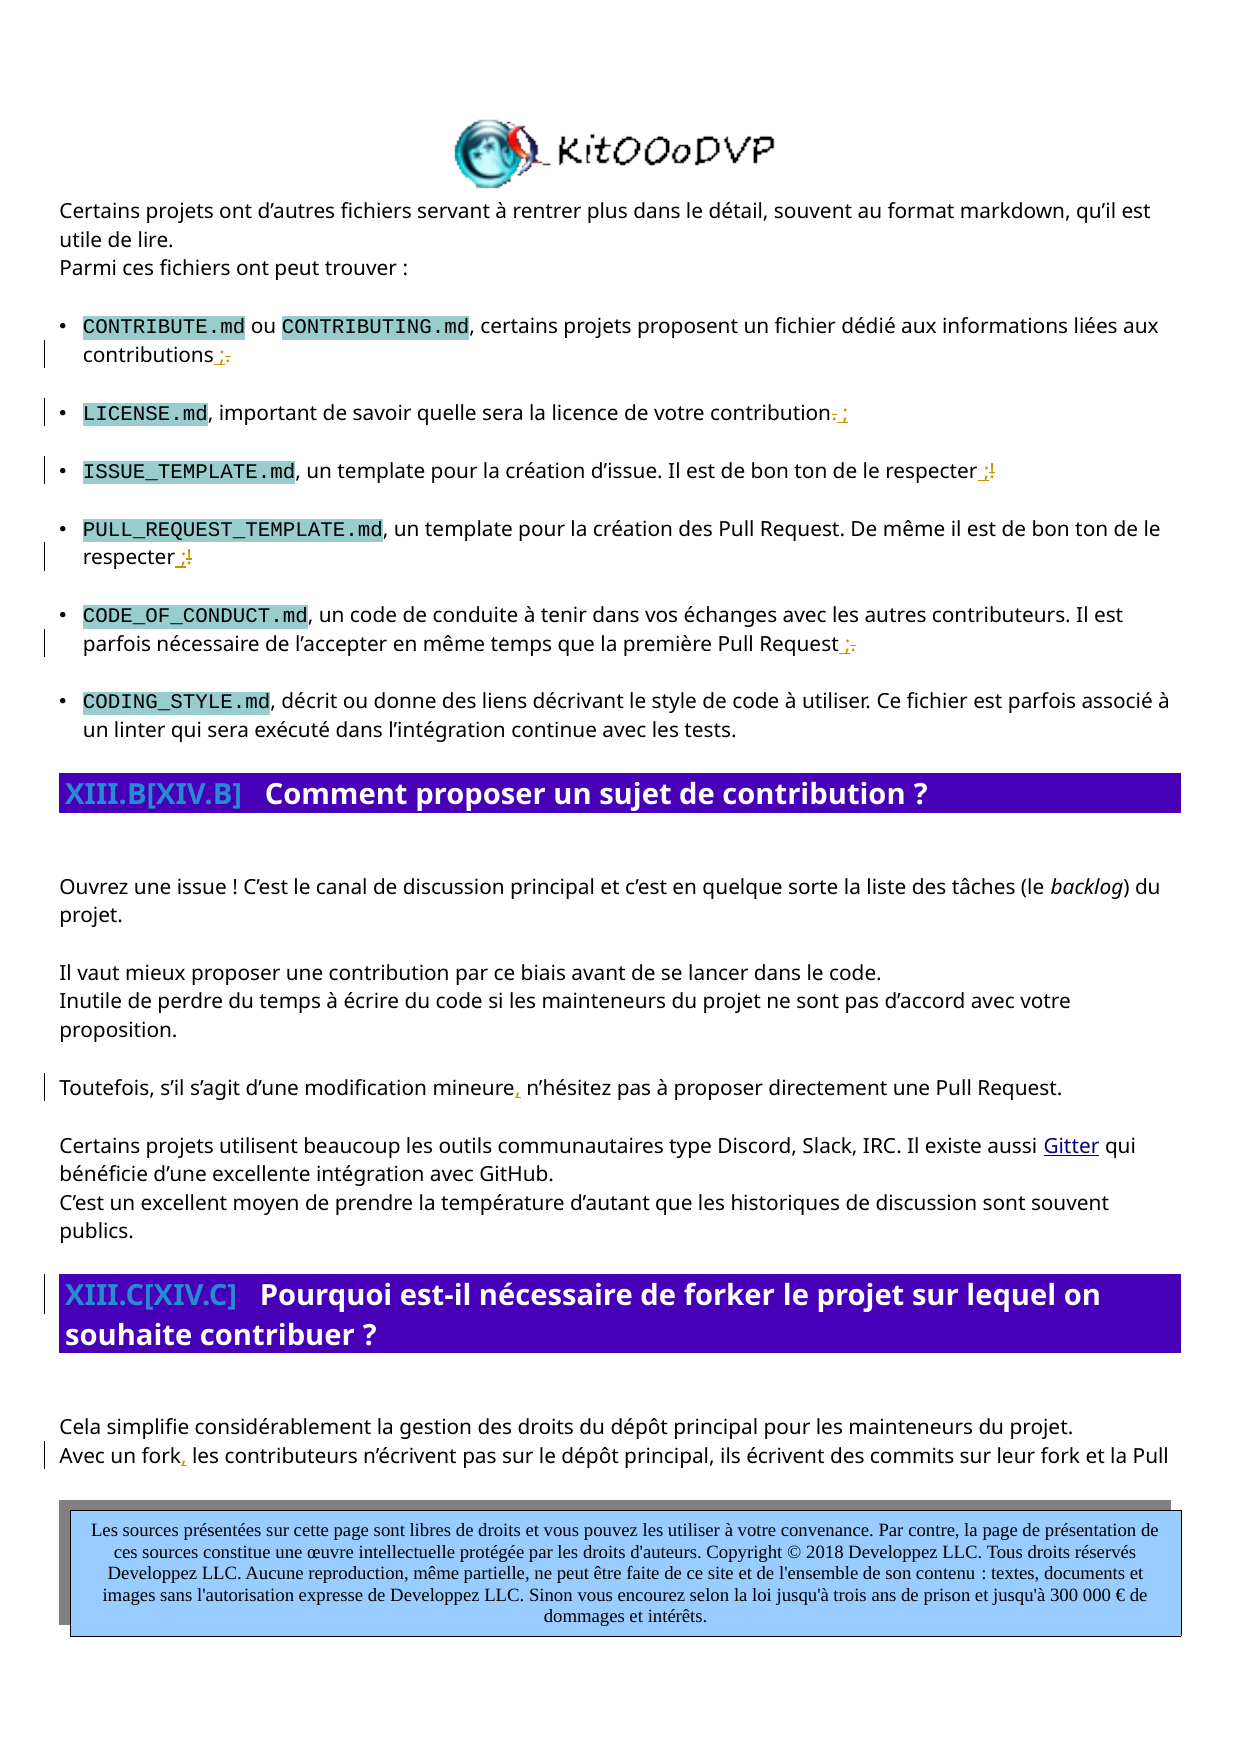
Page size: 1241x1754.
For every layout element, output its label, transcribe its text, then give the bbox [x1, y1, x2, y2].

text Toutefois, s’il s’agit d’une modification mineure, n’hésitez pas à proposer directement une Pull Request. [59, 1073, 1181, 1101]
text Certains projets ont d’autres fichiers servant à rentrer plus dans le détail, souvent au format markdown, qu’il est utile de lire. Parmi ces fichiers ont peut trouver : [59, 196, 1181, 282]
text Ouvrez une issue ! C’est le canal de discussion principal et c’est en quelque sorte la liste des tâches (le backlog) du projet. [59, 872, 1181, 929]
list CODING_STYLE.md, décrit ou donne des liens décrivant le style de code à utiliser. Ce fichier est parfois associé à un linter qui sera exécuté dans l’intégration continue avec les tests. [59, 687, 1181, 744]
list CODE_OF_CONDUCT.md, un code de conduite à tenir dans vos échanges avec les autres contributeurs. Il est parfois nécessaire de l’accepter en même temps que la première Pull Request ; [59, 600, 1181, 657]
list ISSUE_TEMPLATE.md, un template pour la création d’issue. Il est de bon ton de le respecter ; [59, 456, 1181, 484]
text Cela simplifie considérablement la gestion des droits du dépôt principal pour les mainteneurs du projet. Avec un fork, les contributeurs n’écrivent pas sur le dépôt principal, ils écrivent des commits sur leur fork et la Pull [59, 1412, 1181, 1469]
list CONTRIBUTE.md ou CONTRIBUTING.md, certains projets proposent un fichier dédié aux informations liées aux contributions ; [59, 311, 1181, 368]
subtitle Comment proposer un sujet de contribution ? [59, 773, 1181, 813]
subtitle Pourquoi est-il nécessaire de forker le projet sur lequel on souhaite contribuer ? [59, 1274, 1181, 1353]
picture [453, 118, 781, 191]
text Certains projets utilisent beaucoup les outils communautaires type Discord, Slack, IRC. Il existe aussi Gitter qui bénéficie d’une excellente intégration avec GitHub. C’est un excellent moyen de prendre la température d’autant que les historiques de discussion sont souvent publics. [59, 1131, 1181, 1244]
list LICENSE.md, important de savoir quelle sera la licence de votre contribution ; [59, 398, 1181, 426]
text Il vaut mieux proposer une contribution par ce biais avant de se lancer dans le code. Inutile de perdre du temps à écrire du code si les mainteneurs du projet ne sont pas d’accord avec votre proposition. [59, 958, 1181, 1043]
list PULL_REQUEST_TEMPLATE.md, un template pour la création des Pull Request. De même il est de bon ton de le respecter ; [59, 514, 1181, 571]
